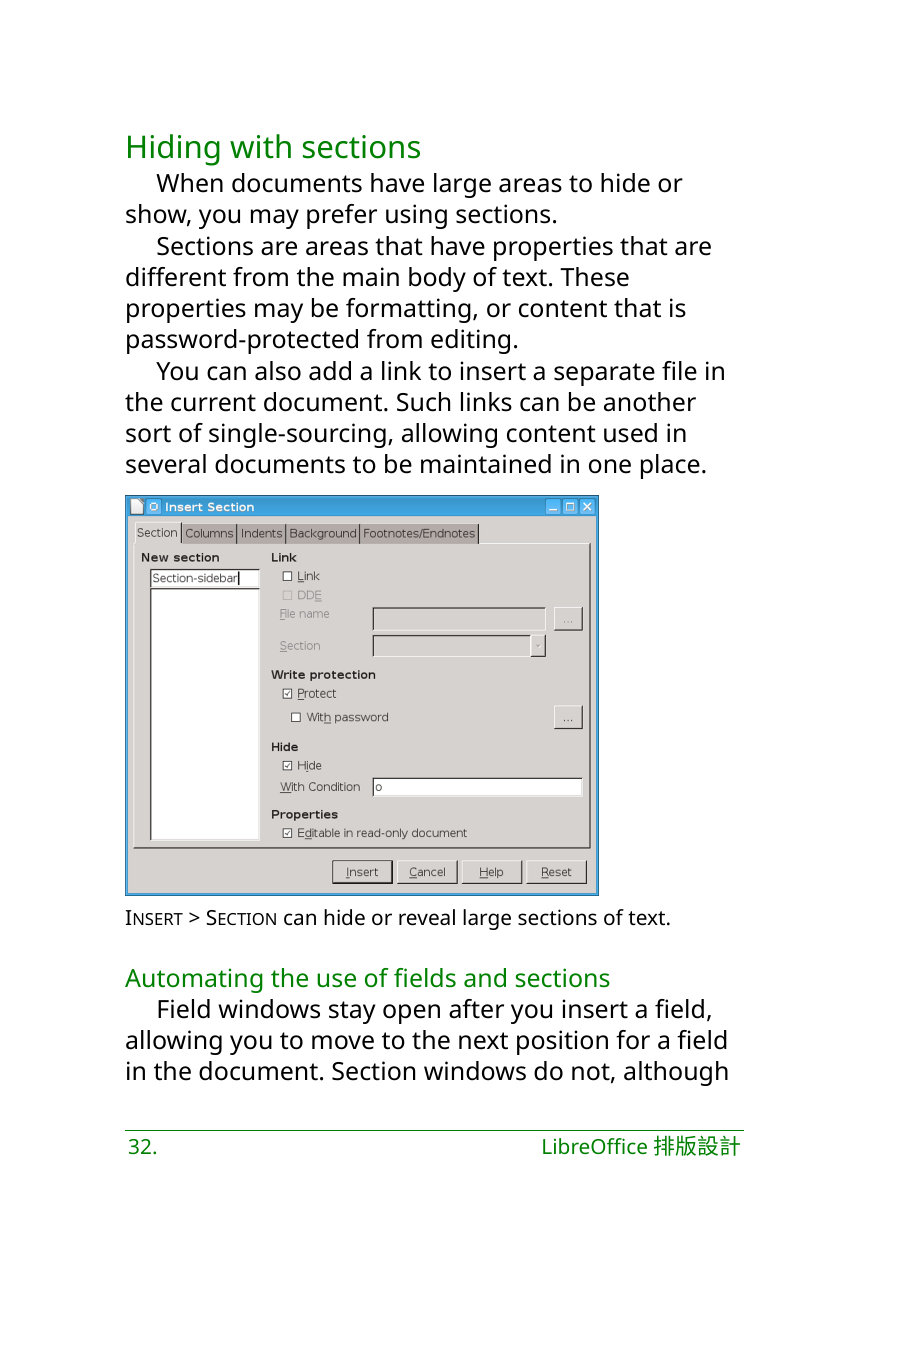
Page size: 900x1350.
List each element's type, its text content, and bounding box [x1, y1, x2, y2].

text Field windows stay open after you insert a field, allowing you to move to the next position for a field in the document. Section windows do not, although [125, 993, 744, 1087]
text You can also add a link to insert a separate file in the current document. Such links can be another sort of single-sourcing, allowing content used in several documents to be maintained in one place. [125, 355, 744, 480]
table_cell Insert > Section can hide or reveal large sections of text. [125, 896, 744, 931]
table_header [599, 496, 744, 896]
subtitle Hiding with sections [125, 125, 744, 168]
text When documents have large areas to hide or show, you may prefer using sections. [125, 168, 744, 230]
subtitle Automating the use of fields and sections [125, 962, 744, 993]
text Sections are areas that have properties that are different from the main body of text. These properties may be formatting, or content that is password-protected from editing. [125, 230, 744, 355]
picture [125, 495, 599, 896]
